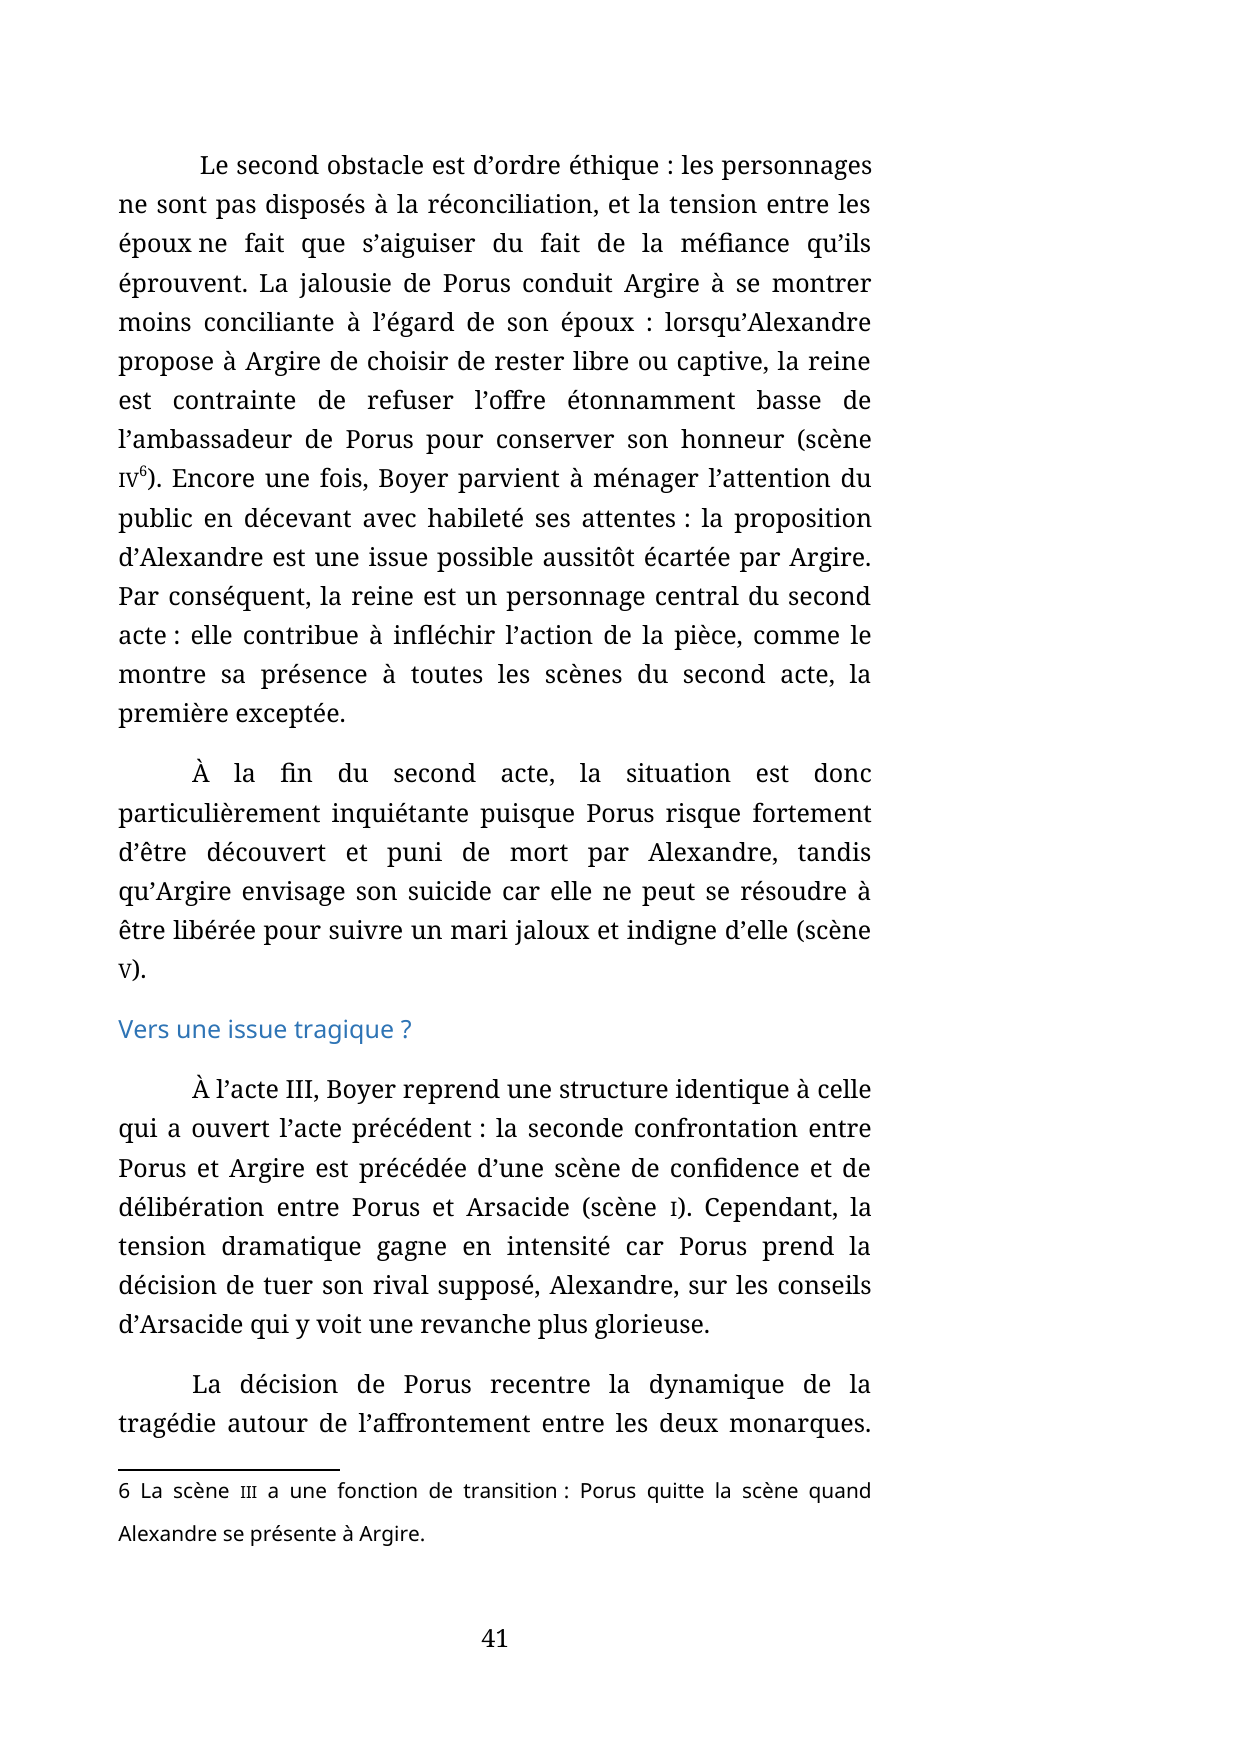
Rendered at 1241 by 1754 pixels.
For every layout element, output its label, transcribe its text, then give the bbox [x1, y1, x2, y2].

subtitle Vers une issue tragique ? [118, 1012, 872, 1046]
text Le second obstacle est d’ordre éthique : les personnages ne sont pas disposés à la réconciliation, et la tension entre les époux ne fait que s’aiguiser du fait de la méfiance qu’ils éprouvent. La jalousie de Porus conduit Argire à se montrer moins conciliante à l’égard de son époux : lorsqu’Alexandre propose à Argire de choisir de rester libre ou captive, la reine est contrainte de refuser l’offre étonnamment basse de l’ambassadeur de Porus pour conserver son honneur (scène iv). Encore une fois, Boyer parvient à ménager l’attention du public en décevant avec habileté ses attentes : la proposition d’Alexandre est une issue possible aussitôt écartée par Argire. Par conséquent, la reine est un personnage central du second acte : elle contribue à infléchir l’action de la pièce, comme le montre sa présence à toutes les scènes du second acte, la première exceptée. [118, 148, 872, 730]
text La décision de Porus recentre la dynamique de la tragédie autour de l’affrontement entre les deux monarques. [118, 1367, 872, 1440]
text À l’acte III, Boyer reprend une structure identique à celle qui a ouvert l’acte précédent : la seconde confrontation entre Porus et Argire est précédée d’une scène de confidence et de délibération entre Porus et Arsacide (scène i). Cependant, la tension dramatique gagne en intensité car Porus prend la décision de tuer son rival supposé, Alexandre, sur les conseils d’Arsacide qui y voit une revanche plus glorieuse. [118, 1072, 872, 1341]
text À la fin du second acte, la situation est donc particulièrement inquiétante puisque Porus risque fortement d’être découvert et puni de mort par Alexandre, tandis qu’Argire envisage son suicide car elle ne peut se résoudre à être libérée pour suivre un mari jaloux et indigne d’elle (scène v). [118, 756, 872, 986]
text La scène iii a une fonction de transition : Porus quitte la scène quand Alexandre se présente à Argire. [118, 1476, 872, 1547]
